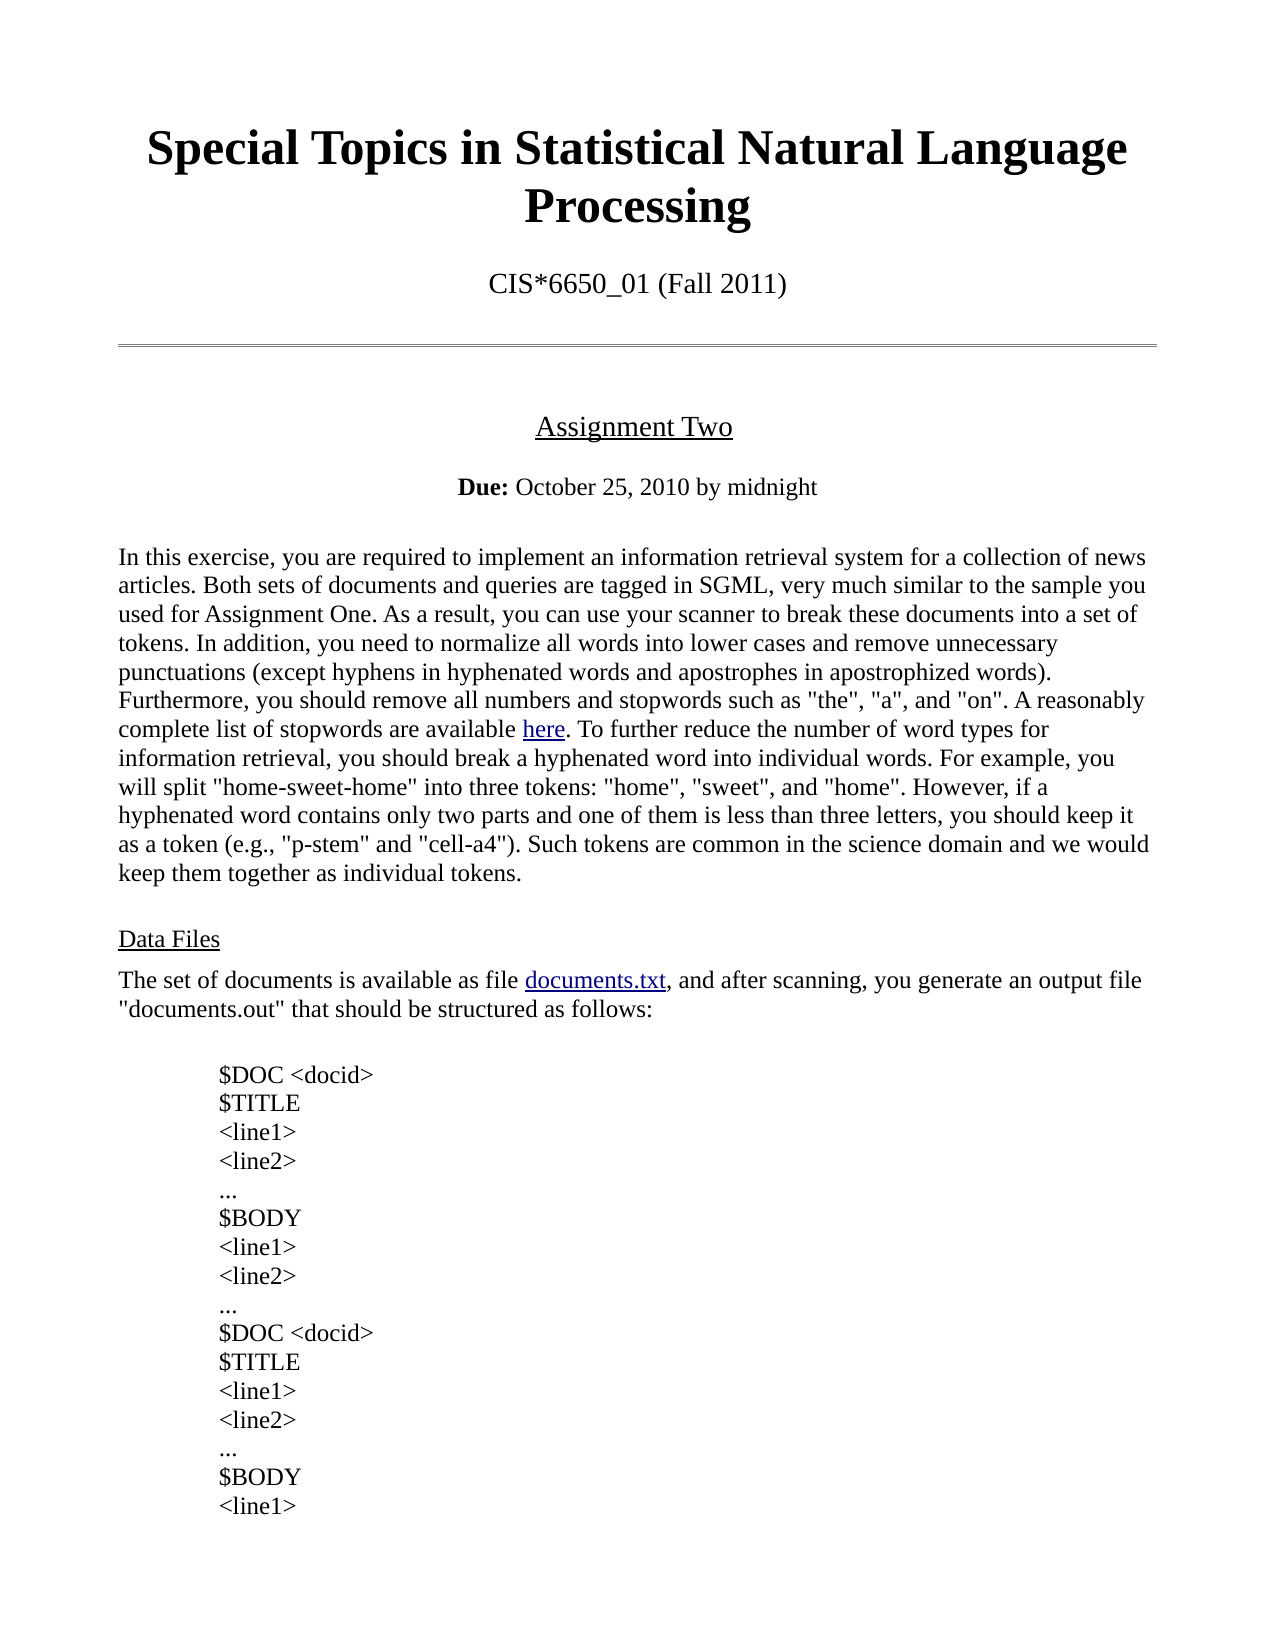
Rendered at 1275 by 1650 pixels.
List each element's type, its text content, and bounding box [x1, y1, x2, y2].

text $BODY [118, 1203, 1157, 1232]
text The set of documents is available as file documents.txt, and after scanning, you generate an output file "documents.out" that should be structured as follows: [118, 965, 1157, 1023]
text $TITLE [118, 1088, 1157, 1117]
text <line2> [118, 1146, 1157, 1175]
subtitle Data Files [118, 924, 1157, 953]
text <line1> [118, 1232, 1157, 1261]
text Assignment Two Due: October 25, 2010 by midnight [118, 376, 1157, 500]
text ... [118, 1433, 1157, 1462]
text ... [118, 1290, 1157, 1318]
text $DOC <docid> [118, 1318, 1157, 1347]
text $DOC <docid> [118, 1060, 1157, 1088]
text <line1> [118, 1117, 1157, 1146]
text Special Topics in Statistical Natural Language Processing CIS*6650_01 (Fall 2011) [118, 118, 1157, 300]
text <line2> [118, 1405, 1157, 1433]
text $TITLE [118, 1347, 1157, 1376]
text <line1> [118, 1376, 1157, 1405]
text <line2> [118, 1261, 1157, 1290]
text ... [118, 1175, 1157, 1203]
text In this exercise, you are required to implement an information retrieval system for a collection of news articles. Both sets of documents and queries are tagged in SGML, very much similar to the sample you used for Assignment One. As a result, you can use your scanner to break these documents into a set of tokens. In addition, you need to normalize all words into lower cases and remove unnecessary punctuations (except hyphens in hyphenated words and apostrophes in apostrophized words). Furthermore, you should remove all numbers and stopwords such as "the", "a", and "on". A reasonably complete list of stopwords are available here. To further reduce the number of word types for information retrieval, you should break a hyphenated word into individual words. For example, you will split "home-sweet-home" into three tokens: "home", "sweet", and "home". However, if a hyphenated word contains only two parts and one of them is less than three letters, you should keep it as a token (e.g., "p-stem" and "cell-a4"). Such tokens are common in the science domain and we would keep them together as individual tokens. [118, 542, 1157, 887]
text $BODY [118, 1462, 1157, 1491]
text <line1> [118, 1491, 1157, 1520]
